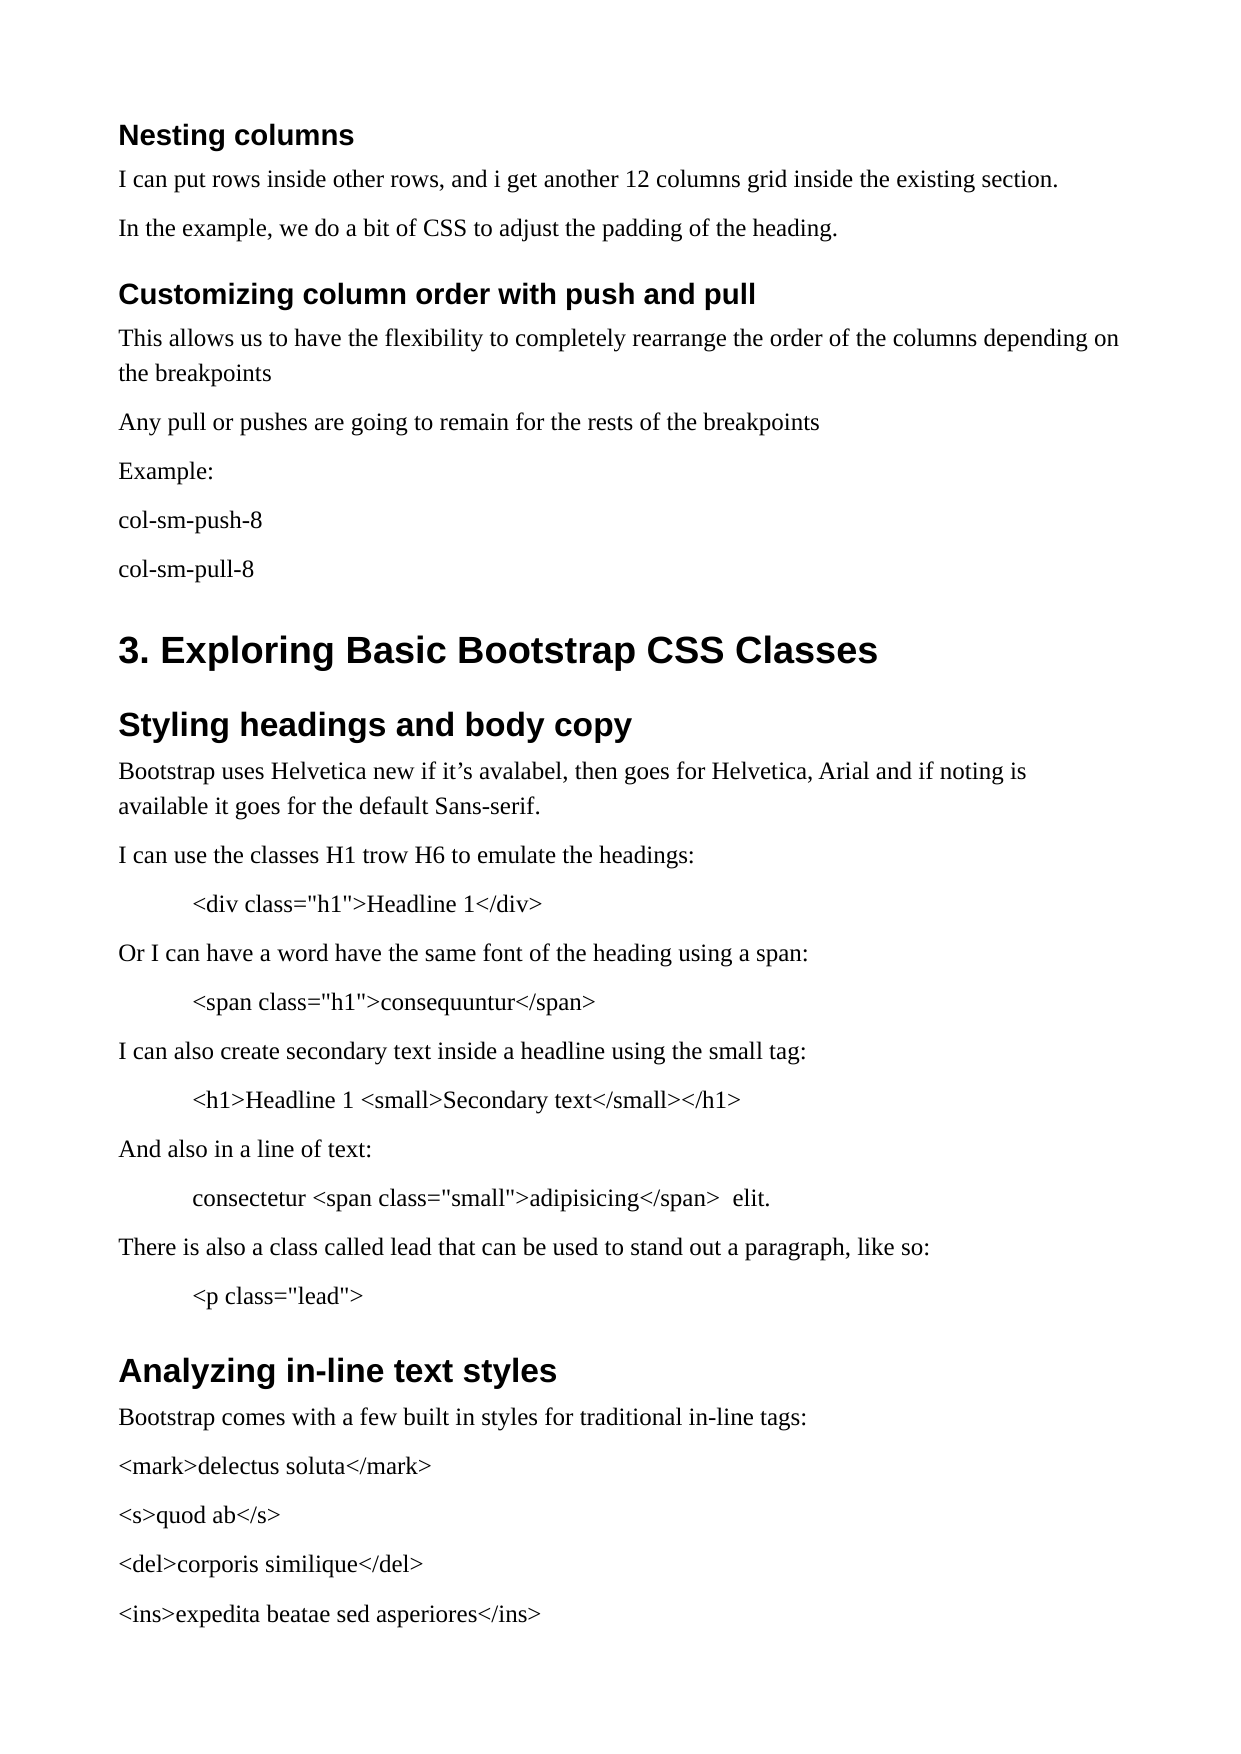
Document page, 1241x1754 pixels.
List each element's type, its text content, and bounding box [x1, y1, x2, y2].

text Any pull or pushes are going to remain for the rests of the breakpoints [118, 407, 1122, 436]
text col-sm-pull-8 [118, 554, 1122, 583]
text col-sm-push-8 [118, 505, 1122, 534]
text <h1>Headline 1 <small>Secondary text</small></h1> [118, 1085, 1122, 1114]
text I can put rows inside other rows, and i get another 12 columns grid inside the existing section. [118, 164, 1122, 193]
text Or I can have a word have the same font of the heading using a span: [118, 938, 1122, 967]
subtitle Analyzing in-line text styles [118, 1351, 1122, 1390]
text <del>corporis similique</del> [118, 1549, 1122, 1578]
text <div class="h1">Headline 1</div> [118, 889, 1122, 918]
text There is also a class called lead that can be used to stand out a paragraph, like so: [118, 1232, 1122, 1261]
text I can use the classes H1 trow H6 to emulate the headings: [118, 840, 1122, 868]
subtitle Nesting columns [118, 118, 1122, 152]
text Bootstrap uses Helvetica new if it’s avalabel, then goes for Helvetica, Arial and if noting is available it goes for the default Sans-serif. [118, 756, 1122, 819]
text This allows us to have the flexibility to completely rearrange the order of the columns depending on the breakpoints [118, 323, 1122, 387]
subtitle Styling headings and body copy [118, 705, 1122, 744]
text <mark>delectus soluta</mark> [118, 1451, 1122, 1480]
text Bootstrap comes with a few built in styles for traditional in-line tags: [118, 1402, 1122, 1431]
text <span class="h1">consequuntur</span> [118, 987, 1122, 1016]
text consectetur <span class="small">adipisicing</span> elit. [118, 1183, 1122, 1212]
text <p class="lead"> [118, 1281, 1122, 1310]
text I can also create secondary text inside a headline using the small tag: [118, 1036, 1122, 1065]
text In the example, we do a bit of CSS to adjust the padding of the heading. [118, 213, 1122, 242]
text Example: [118, 456, 1122, 485]
subtitle Customizing column order with push and pull [118, 277, 1122, 311]
text <ins>expedita beatae sed asperiores</ins> [118, 1599, 1122, 1627]
subtitle 3. Exploring Basic Bootstrap CSS Classes [118, 628, 1122, 672]
text <s>quod ab</s> [118, 1501, 1122, 1529]
text And also in a line of text: [118, 1134, 1122, 1163]
